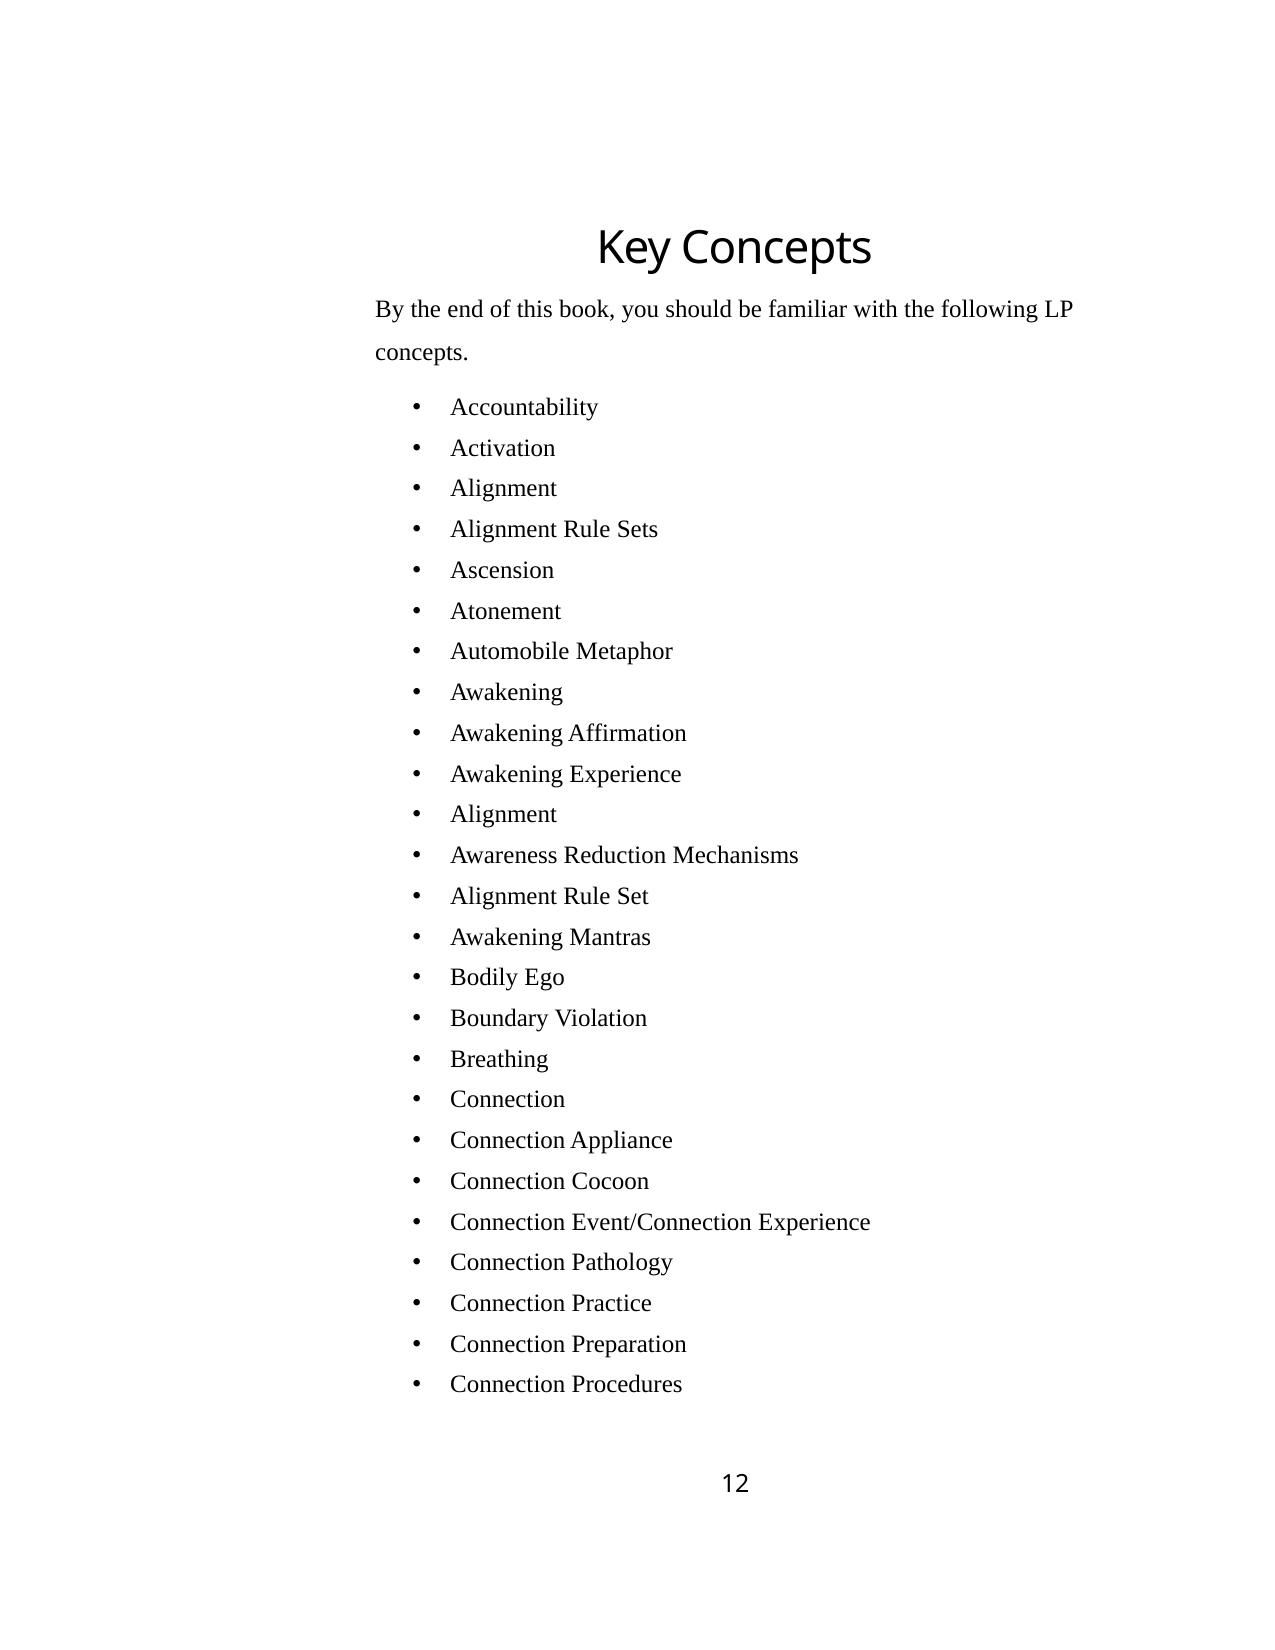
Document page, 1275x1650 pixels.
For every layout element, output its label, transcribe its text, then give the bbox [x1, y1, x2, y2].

list Connection Pathology [412, 1247, 1095, 1276]
list Awakening Experience [412, 759, 1095, 787]
list Breathing [412, 1044, 1095, 1072]
list Awakening Affirmation [412, 718, 1095, 747]
list Alignment [412, 473, 1095, 502]
list Connection Procedures [412, 1369, 1095, 1398]
list Alignment Rule Set [412, 881, 1095, 909]
list Alignment [412, 799, 1095, 828]
list Awakening [412, 677, 1095, 706]
list Awareness Reduction Mechanisms [412, 840, 1095, 869]
list Automobile Metaphor [412, 636, 1095, 665]
list Connection [412, 1084, 1095, 1113]
list Ascension [412, 555, 1095, 584]
list Connection Preparation [412, 1329, 1095, 1358]
list Awakening Mantras [412, 922, 1095, 950]
list Alignment Rule Sets [412, 514, 1095, 543]
list Activation [412, 433, 1095, 462]
list Atonement [412, 596, 1095, 624]
list Connection Appliance [412, 1125, 1095, 1154]
list Bodily Ego [412, 962, 1095, 991]
subtitle Key Concepts [375, 215, 1095, 277]
list Connection Event/Connection Experience [412, 1207, 1095, 1235]
list Accountability [412, 392, 1095, 421]
list Connection Cocoon [412, 1166, 1095, 1195]
text By the end of this book, you should be familiar with the following LP concepts. [375, 294, 1095, 366]
list Boundary Violation [412, 1003, 1095, 1032]
list Connection Practice [412, 1288, 1095, 1317]
